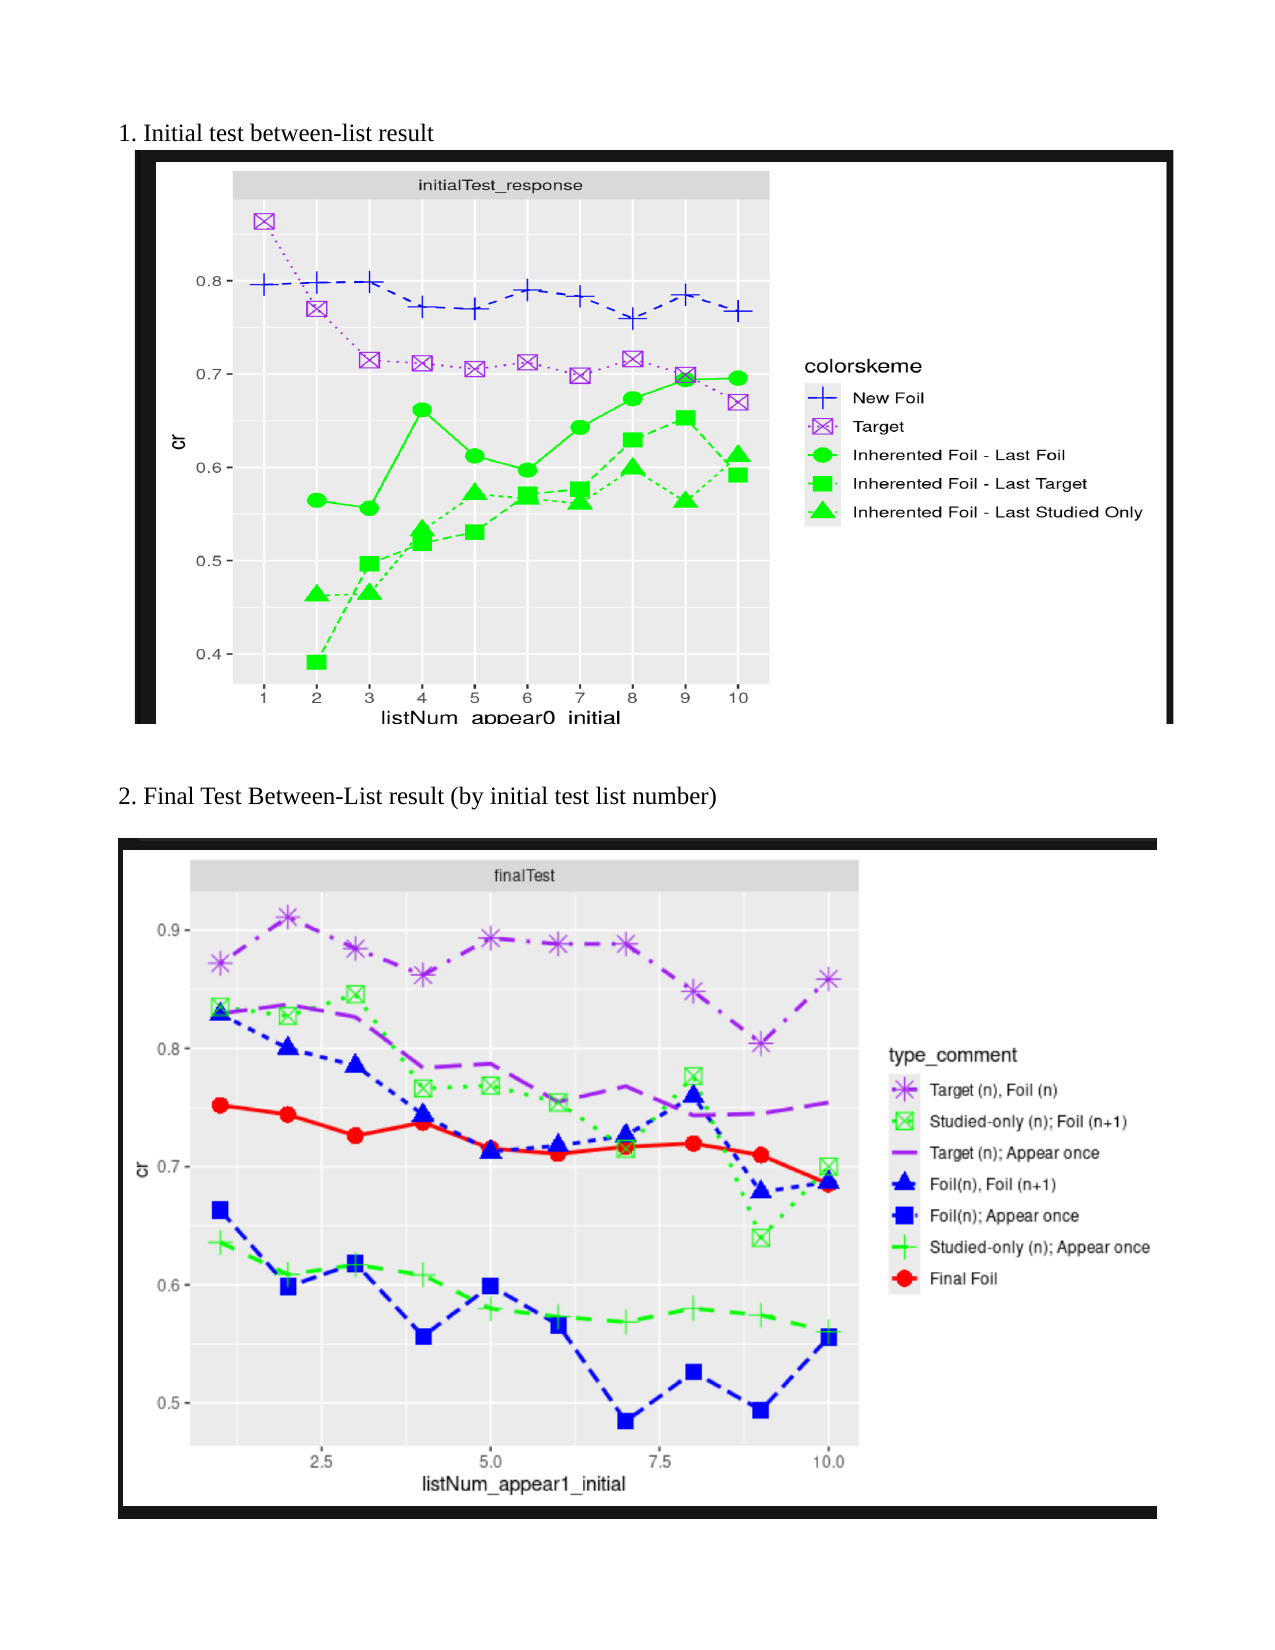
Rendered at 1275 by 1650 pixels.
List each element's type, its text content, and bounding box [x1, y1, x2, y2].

picture [118, 838, 1157, 1519]
picture [134, 150, 1174, 724]
text 2. Final Test Between-List result (by initial test list number) [118, 781, 1157, 810]
text 1. Initial test between-list result [118, 118, 1157, 147]
